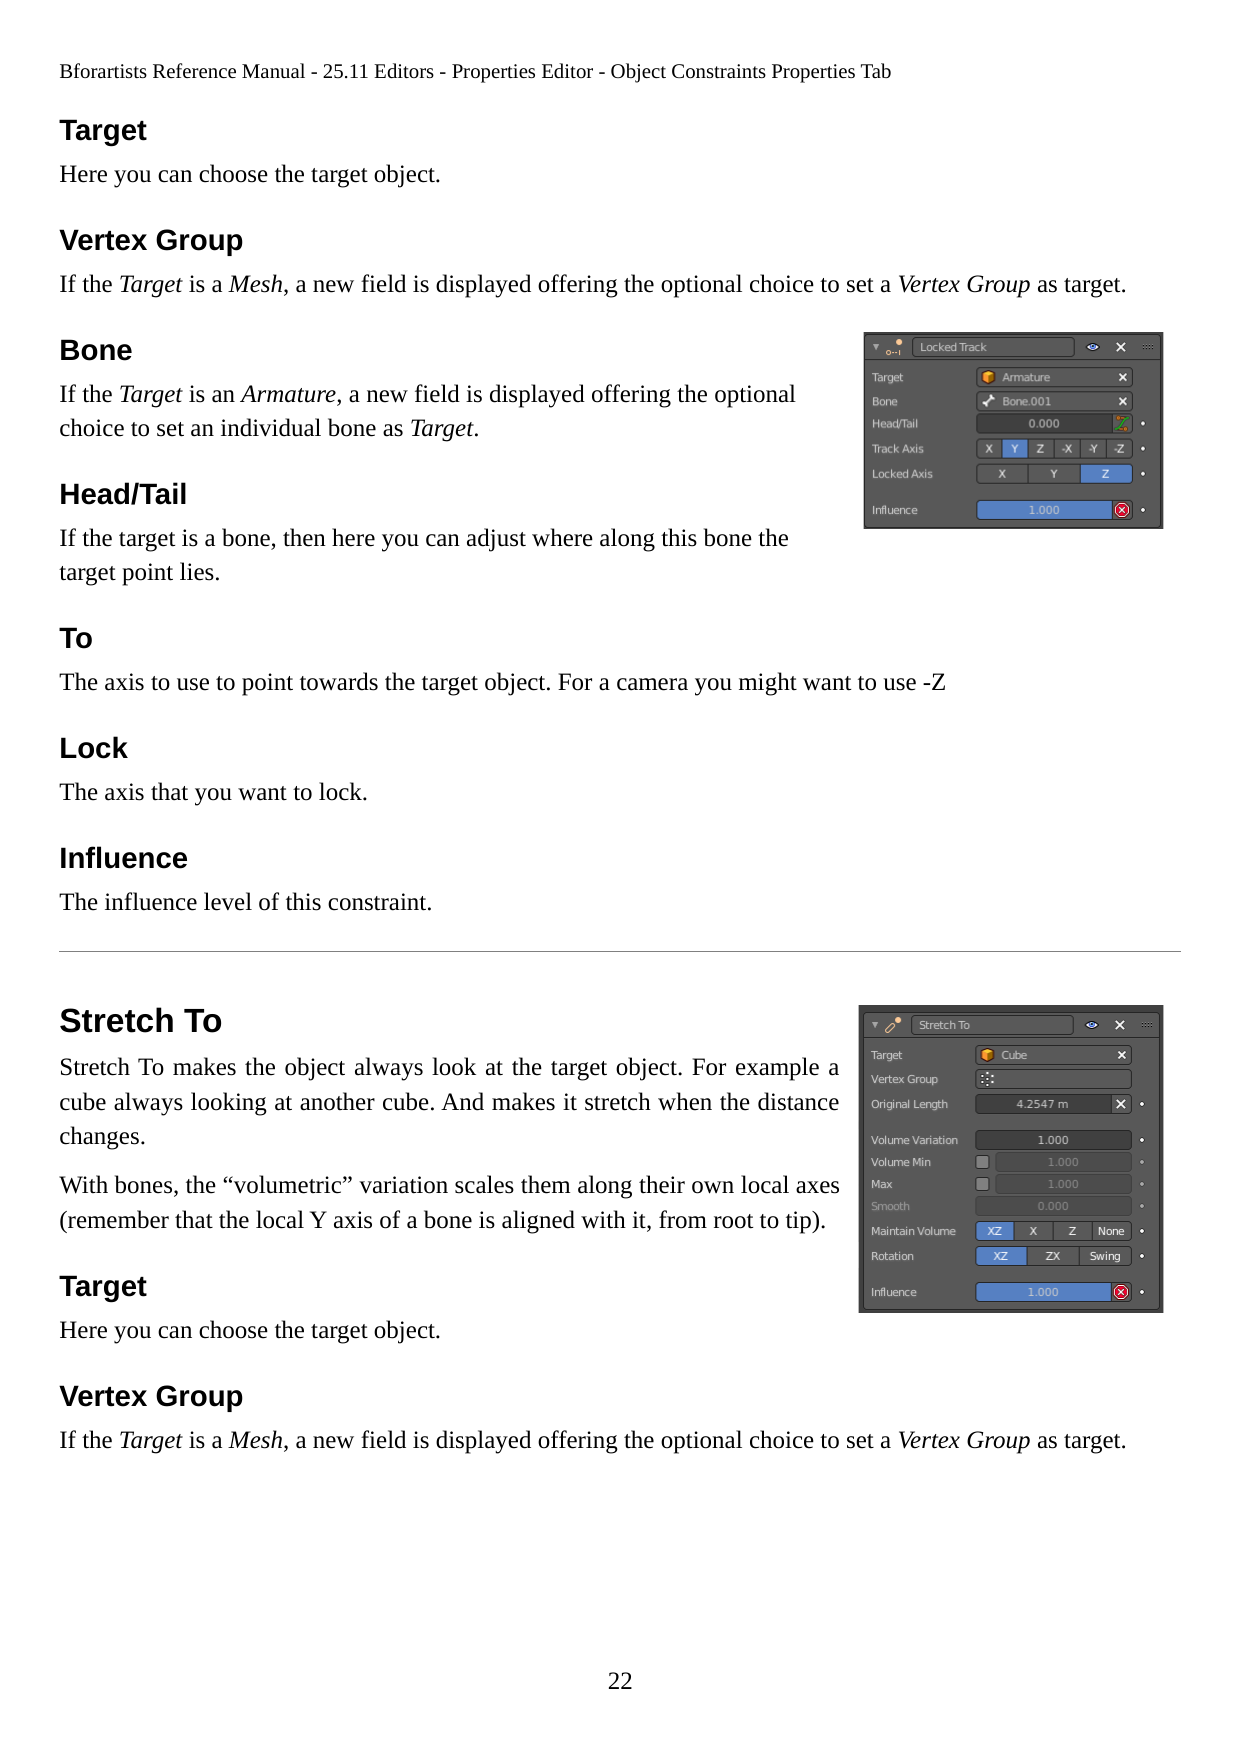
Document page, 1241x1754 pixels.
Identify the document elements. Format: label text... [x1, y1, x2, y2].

subtitle Bone [59, 332, 863, 366]
subtitle Vertex Group [59, 222, 1181, 256]
subtitle [1164, 332, 1181, 366]
subtitle [1164, 477, 1181, 511]
picture [858, 1005, 1164, 1313]
text If the Target is a Mesh, a new field is displayed offering the optional choice to set a Vertex Group as target. [59, 269, 1181, 297]
text With bones, the “volumetric” variation scales them along their own local axes (remember that the local Y axis of a bone is aligned with it, from root to tip). [59, 1170, 858, 1234]
text If the Target is an Armature, a new field is displayed offering the optional choice to set an individual bone as Target. [59, 379, 863, 442]
text The axis to use to point towards the target object. For a camera you might want to use -Z [59, 667, 1181, 696]
subtitle Lock [59, 731, 1181, 765]
subtitle Influence [59, 841, 1181, 875]
text Here you can choose the target object. [59, 1315, 1181, 1343]
text If the Target is a Mesh, a new field is displayed offering the optional choice to set a Vertex Group as target. [59, 1425, 1181, 1453]
text Stretch To makes the object always look at the target object. For example a cube always looking at another cube. And makes it stretch when the distance changes. [59, 1052, 858, 1150]
text The influence level of this constraint. [59, 887, 1181, 916]
subtitle Vertex Group [59, 1378, 1181, 1412]
subtitle To [59, 621, 1181, 655]
subtitle Target [59, 113, 1181, 146]
picture [863, 332, 1164, 529]
text If the target is a bone, then here you can adjust where along this bone the target point lies. [59, 523, 1181, 586]
subtitle Head/Tail [59, 477, 863, 511]
text The axis that you want to lock. [59, 777, 1181, 806]
subtitle Stretch To [59, 1001, 1181, 1040]
subtitle [1164, 1268, 1181, 1302]
text Here you can choose the target object. [59, 159, 1181, 188]
subtitle Target [59, 1268, 858, 1302]
